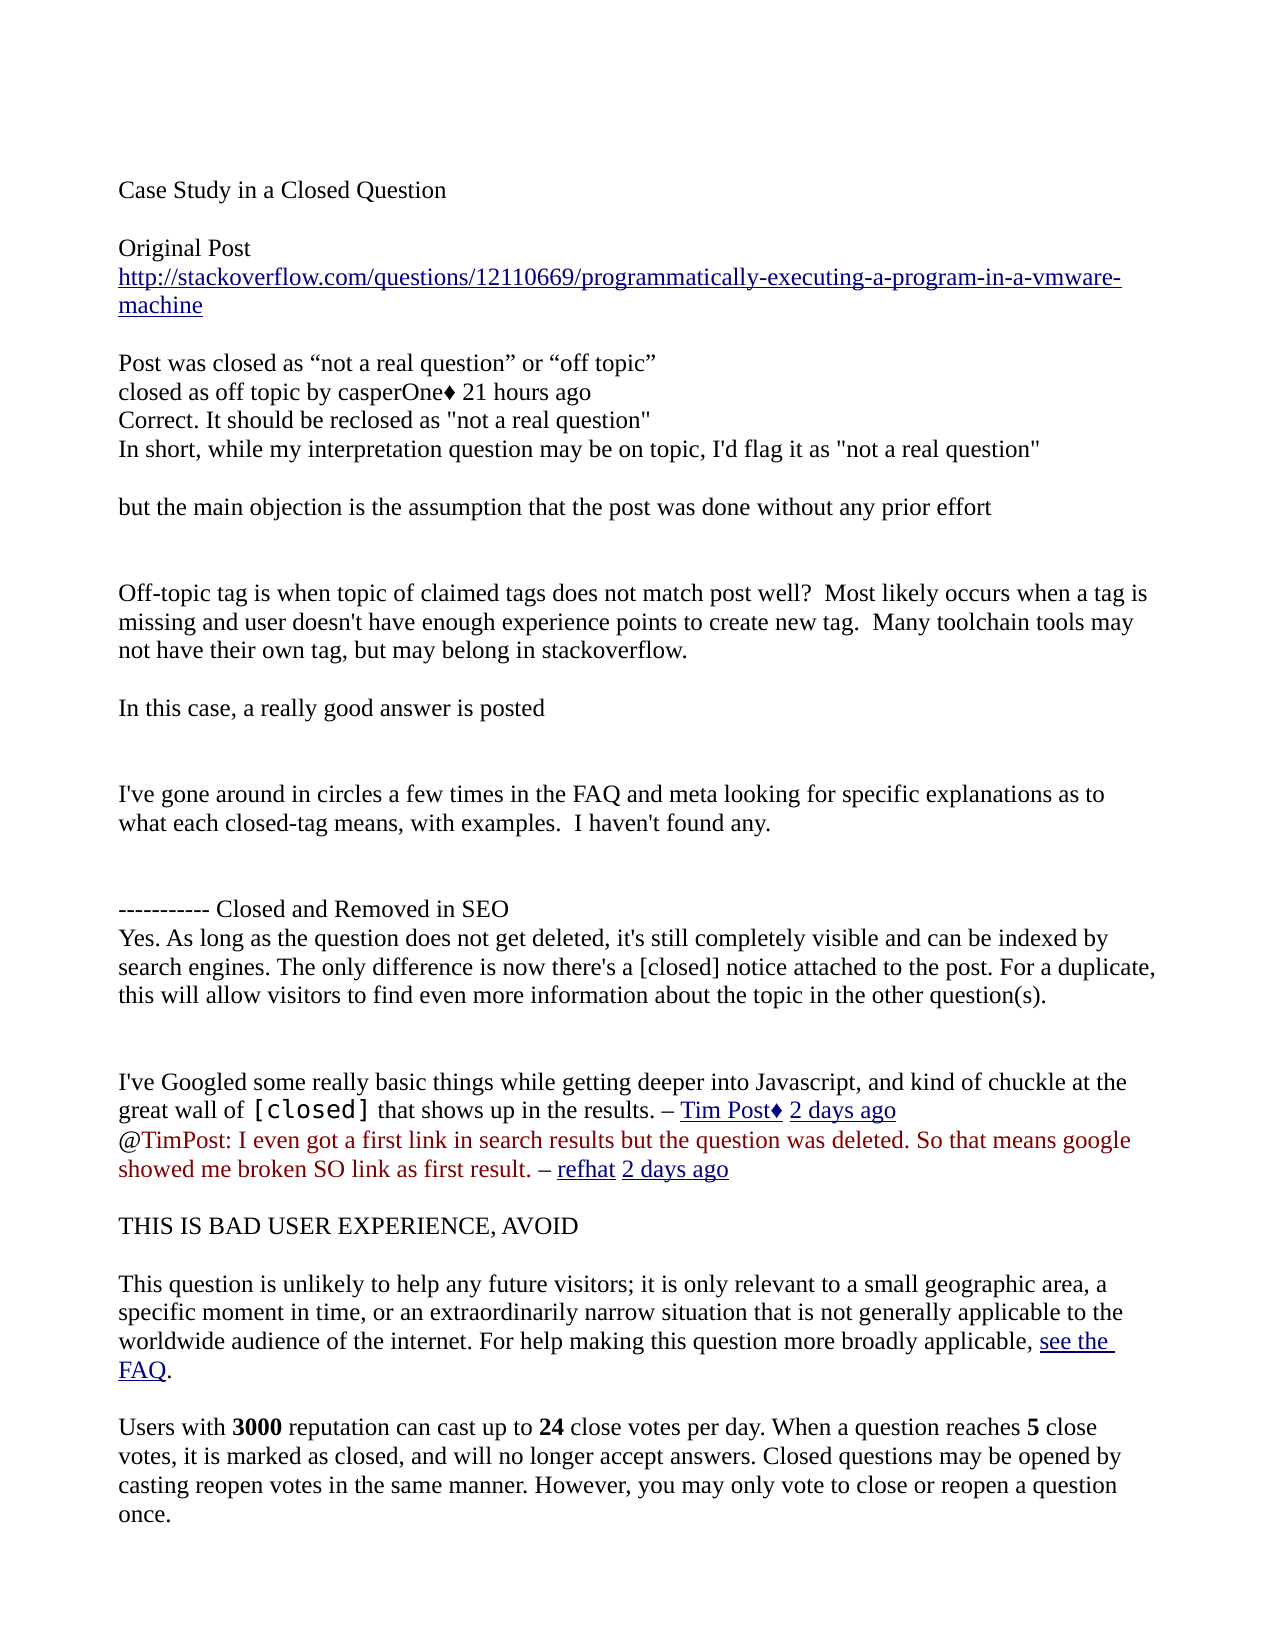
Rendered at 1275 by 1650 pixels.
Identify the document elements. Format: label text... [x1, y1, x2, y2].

text I've Googled some really basic things while getting deeper into Javascript, and kind of chuckle at the great wall of [closed] that shows up in the results. – Tim Post♦ 2 days ago [118, 1067, 1157, 1125]
text In short, while my interpretation question may be on topic, I'd flag it as "not a real question" [118, 434, 1157, 463]
text THIS IS BAD USER EXPERIENCE, AVOID [118, 1211, 1157, 1240]
text Case Study in a Closed Question [118, 176, 1157, 204]
text @TimPost: I even got a first link in search results but the question was deleted. So that means google showed me broken SO link as first result. – refhat 2 days ago [118, 1125, 1157, 1182]
text Correct. It should be reclosed as "not a real question" [118, 406, 1157, 434]
text Original Post [118, 233, 1157, 262]
text Users with 3000 reputation can cast up to 24 close votes per day. When a question reaches 5 close votes, it is marked as closed, and will no longer accept answers. Closed questions may be opened by casting reopen votes in the same manner. However, you may only vote to close or reopen a question once. [118, 1412, 1157, 1527]
text Post was closed as “not a real question” or “off topic” [118, 348, 1157, 377]
text I've gone around in circles a few times in the FAQ and meta looking for specific explanations as to what each closed-tag means, with examples. I haven't found any. [118, 779, 1157, 837]
text http://stackoverflow.com/questions/12110669/programmatically-executing-a-program-in-a-vmware-machine [118, 262, 1157, 319]
text but the main objection is the assumption that the post was done without any prior effort [118, 492, 1157, 521]
text ----------- Closed and Removed in SEO [118, 894, 1157, 923]
text Yes. As long as the question does not get deleted, it's still completely visible and can be indexed by search engines. The only difference is now there's a [closed] notice attached to the post. For a duplicate, this will allow visitors to find even more information about the topic in the other question(s). [118, 923, 1157, 1009]
text Off-topic tag is when topic of claimed tags does not match post well? Most likely occurs when a tag is missing and user doesn't have enough experience points to create new tag. Many toolchain tools may not have their own tag, but may belong in stackoverflow. [118, 578, 1157, 664]
text This question is unlikely to help any future visitors; it is only relevant to a small geographic area, a specific moment in time, or an extraordinarily narrow situation that is not generally applicable to the worldwide audience of the internet. For help making this question more broadly applicable, see the FAQ. [118, 1269, 1157, 1384]
text closed as off topic by casperOne♦ 21 hours ago [118, 377, 1157, 406]
text In this case, a really good answer is posted [118, 693, 1157, 722]
